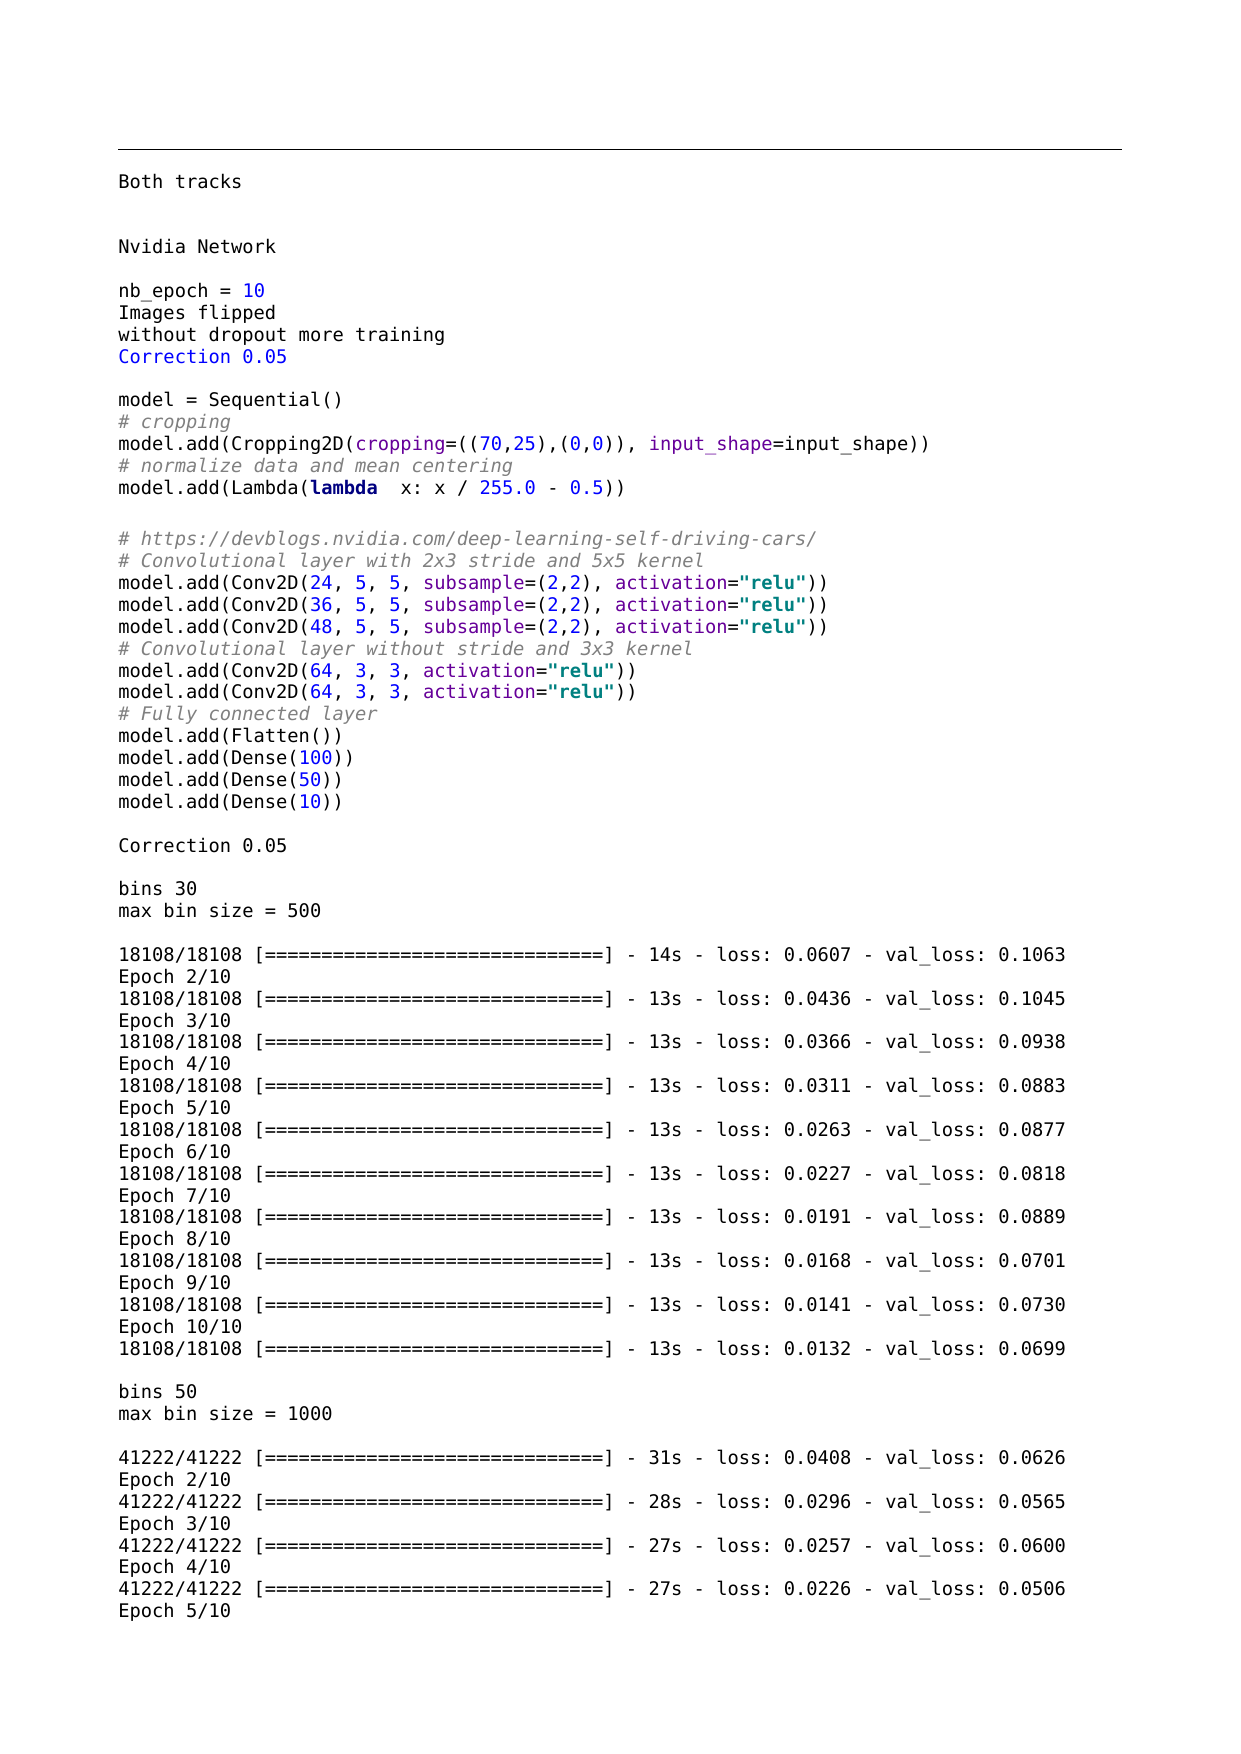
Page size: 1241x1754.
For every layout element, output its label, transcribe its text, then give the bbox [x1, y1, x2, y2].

text model.add(Conv2D(64, 3, 3, activation="relu")) [118, 659, 1122, 681]
text # cropping [118, 411, 1122, 433]
text Epoch 4/10 [118, 1556, 1122, 1578]
text model = Sequential() [118, 389, 1122, 411]
text 41222/41222 [==============================] - 31s - loss: 0.0408 - val_loss: 0.0626 [118, 1447, 1122, 1469]
text max bin size = 500 [118, 900, 1122, 922]
text Correction 0.05 [118, 346, 1122, 368]
text 18108/18108 [==============================] - 13s - loss: 0.0132 - val_loss: 0.0699 [118, 1338, 1122, 1359]
text Epoch 4/10 [118, 1053, 1122, 1075]
text 18108/18108 [==============================] - 13s - loss: 0.0191 - val_loss: 0.0889 [118, 1206, 1122, 1228]
text Epoch 2/10 [118, 966, 1122, 988]
text model.add(Lambda(lambda x: x / 255.0 - 0.5)) [118, 477, 1122, 499]
text Both tracks [118, 171, 1122, 193]
text model.add(Flatten()) [118, 725, 1122, 747]
text nb_epoch = 10 [118, 280, 1122, 302]
text without dropout more training [118, 324, 1122, 346]
text Epoch 3/10 [118, 1513, 1122, 1534]
text model.add(Conv2D(64, 3, 3, activation="relu")) [118, 681, 1122, 703]
text model.add(Dense(100)) [118, 747, 1122, 769]
text model.add(Conv2D(24, 5, 5, subsample=(2,2), activation="relu")) [118, 572, 1122, 594]
text # Fully connected layer [118, 703, 1122, 725]
text Epoch 5/10 [118, 1600, 1122, 1622]
text Epoch 9/10 [118, 1272, 1122, 1294]
text bins 50 [118, 1381, 1122, 1403]
text 18108/18108 [==============================] - 13s - loss: 0.0436 - val_loss: 0.1045 [118, 988, 1122, 1009]
text Epoch 8/10 [118, 1228, 1122, 1250]
text 18108/18108 [==============================] - 13s - loss: 0.0263 - val_loss: 0.0877 [118, 1119, 1122, 1141]
text 18108/18108 [==============================] - 13s - loss: 0.0168 - val_loss: 0.0701 [118, 1250, 1122, 1272]
text # Convolutional layer without stride and 3x3 kernel [118, 638, 1122, 659]
text bins 30 [118, 878, 1122, 900]
text model.add(Dense(50)) [118, 769, 1122, 791]
text 18108/18108 [==============================] - 13s - loss: 0.0311 - val_loss: 0.0883 [118, 1075, 1122, 1097]
text 18108/18108 [==============================] - 13s - loss: 0.0366 - val_loss: 0.0938 [118, 1031, 1122, 1053]
text model.add(Cropping2D(cropping=((70,25),(0,0)), input_shape=input_shape)) [118, 433, 1122, 455]
text max bin size = 1000 [118, 1403, 1122, 1425]
text Epoch 10/10 [118, 1316, 1122, 1338]
text Epoch 6/10 [118, 1141, 1122, 1163]
text Epoch 5/10 [118, 1097, 1122, 1119]
text Correction 0.05 [118, 834, 1122, 856]
text model.add(Dense(10)) [118, 791, 1122, 813]
text 18108/18108 [==============================] - 13s - loss: 0.0141 - val_loss: 0.0730 [118, 1294, 1122, 1316]
text # https://devblogs.nvidia.com/deep-learning-self-driving-cars/ [118, 528, 1122, 550]
text # normalize data and mean centering [118, 455, 1122, 477]
text model.add(Conv2D(48, 5, 5, subsample=(2,2), activation="relu")) [118, 616, 1122, 638]
text 18108/18108 [==============================] - 14s - loss: 0.0607 - val_loss: 0.1063 [118, 944, 1122, 966]
text Epoch 7/10 [118, 1184, 1122, 1206]
text Images flipped [118, 302, 1122, 324]
text Epoch 3/10 [118, 1009, 1122, 1031]
text 18108/18108 [==============================] - 13s - loss: 0.0227 - val_loss: 0.0818 [118, 1163, 1122, 1184]
text Epoch 2/10 [118, 1469, 1122, 1491]
text 41222/41222 [==============================] - 28s - loss: 0.0296 - val_loss: 0.0565 [118, 1491, 1122, 1513]
text 41222/41222 [==============================] - 27s - loss: 0.0226 - val_loss: 0.0506 [118, 1578, 1122, 1600]
text 41222/41222 [==============================] - 27s - loss: 0.0257 - val_loss: 0.0600 [118, 1534, 1122, 1556]
text Nvidia Network [118, 236, 1122, 258]
text # Convolutional layer with 2x3 stride and 5x5 kernel [118, 550, 1122, 572]
text model.add(Conv2D(36, 5, 5, subsample=(2,2), activation="relu")) [118, 594, 1122, 616]
